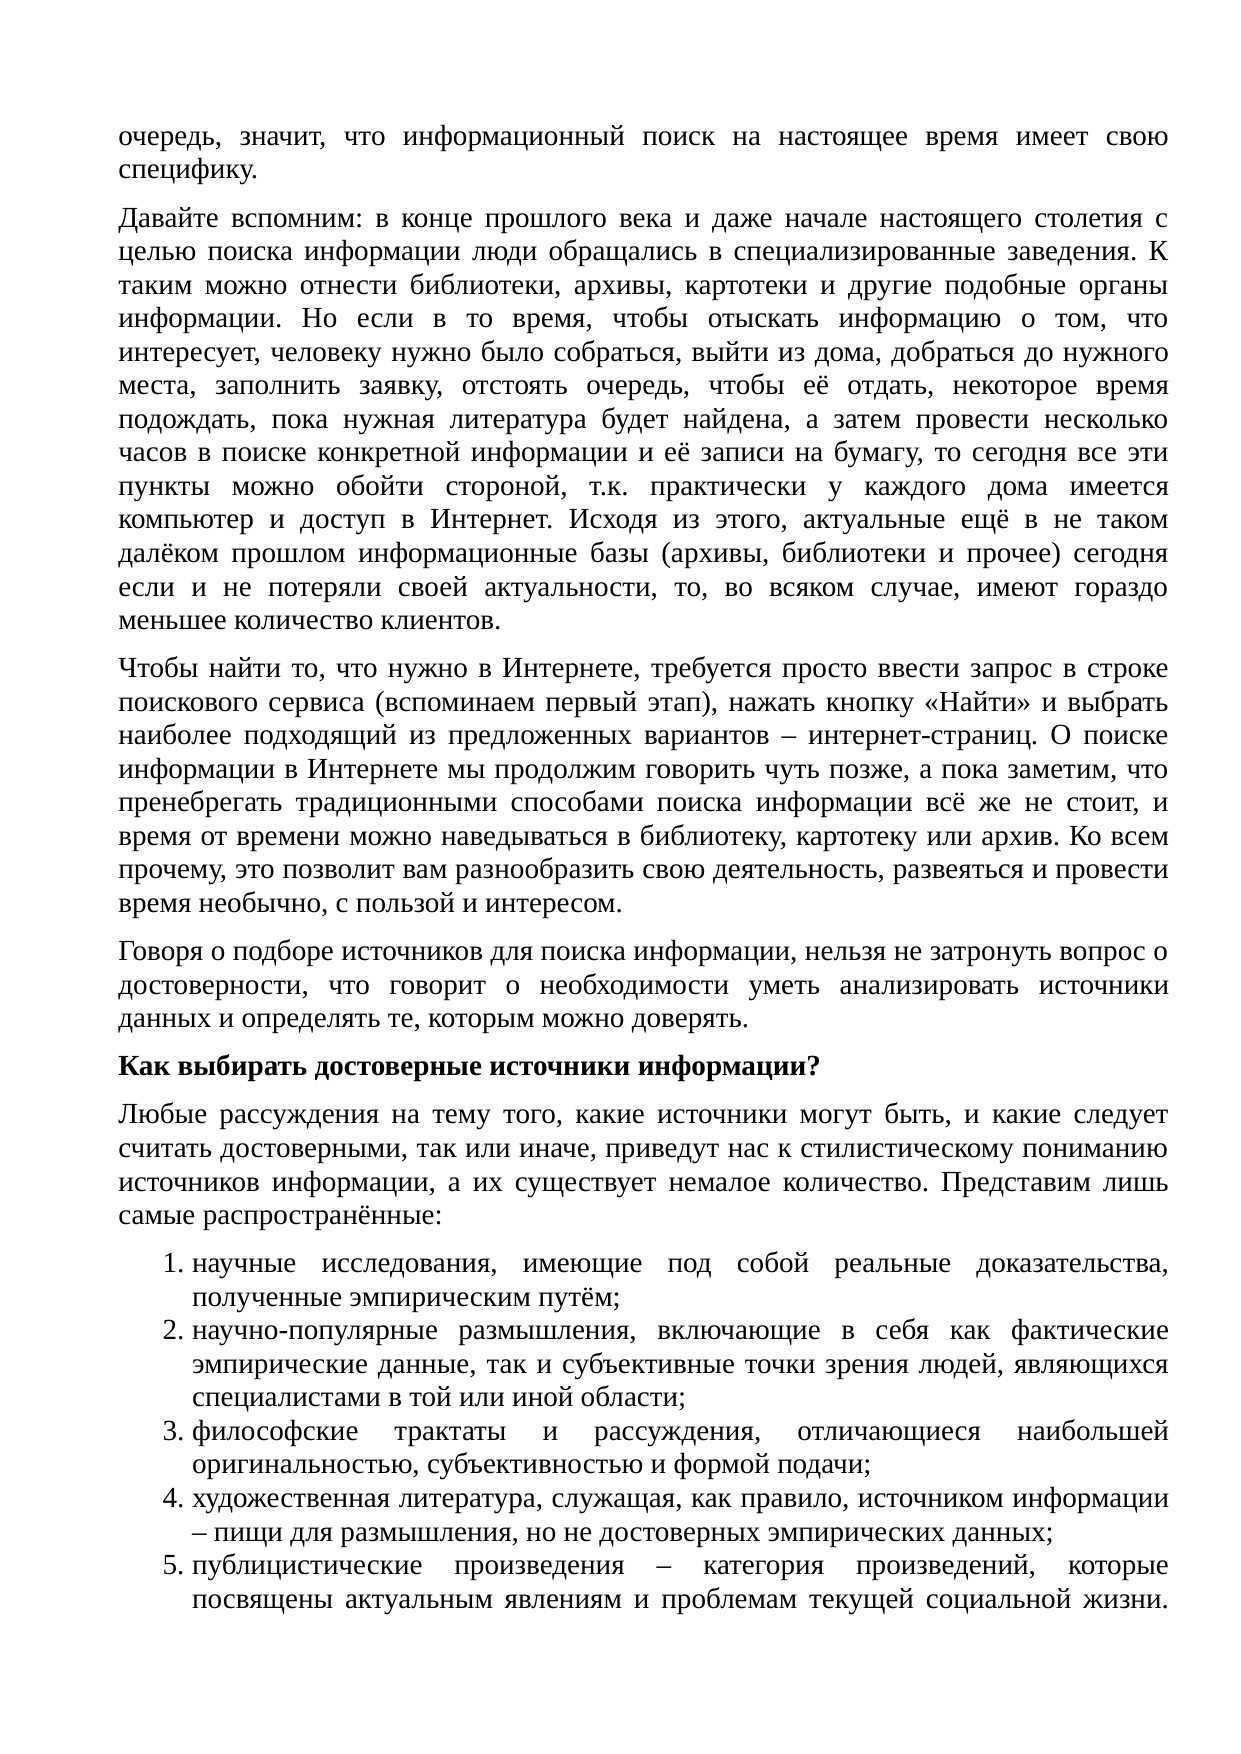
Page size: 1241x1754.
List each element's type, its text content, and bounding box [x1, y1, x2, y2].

text Говоря о подборе источников для поиска информации, нельзя не затронуть вопрос о достоверности, что говорит о необходимости уметь анализировать источники данных и определять те, которым можно доверять. [118, 933, 1170, 1034]
list публицистические произведения – категория произведений, которые посвящены актуальным явлениям и проблемам текущей социальной жизни. [162, 1547, 1170, 1614]
text очередь, значит, что информационный поиск на настоящее время имеет свою специфику. [118, 118, 1170, 185]
text Чтобы найти то, что нужно в Интернете, требуется просто ввести запрос в строке поискового сервиса (вспоминаем первый этап), нажать кнопку «Найти» и выбрать наиболее подходящий из предложенных вариантов – интернет-страниц. О поиске информации в Интернете мы продолжим говорить чуть позже, а пока заметим, что пренебрегать традиционными способами поиска информации всё же не стоит, и время от времени можно наведываться в библиотеку, картотеку или архив. Ко всем прочему, это позволит вам разнообразить свою деятельность, развеяться и провести время необычно, с пользой и интересом. [118, 650, 1170, 919]
text Давайте вспомним: в конце прошлого века и даже начале настоящего столетия с целью поиска информации люди обращались в специализированные заведения. К таким можно отнести библиотеки, архивы, картотеки и другие подобные органы информации. Но если в то время, чтобы отыскать информацию о том, что интересует, человеку нужно было собраться, выйти из дома, добраться до нужного места, заполнить заявку, отстоять очередь, чтобы её отдать, некоторое время подождать, пока нужная литература будет найдена, а затем провести несколько часов в поиске конкретной информации и её записи на бумагу, то сегодня все эти пункты можно обойти стороной, т.к. практически у каждого дома имеется компьютер и доступ в Интернет. Исходя из этого, актуальные ещё в не таком далёком прошлом информационные базы (архивы, библиотеки и прочее) сегодня если и не потеряли своей актуальности, то, во всяком случае, имеют гораздо меньшее количество клиентов. [118, 200, 1170, 636]
list философские трактаты и рассуждения, отличающиеся наибольшей оригинальностью, субъективностью и формой подачи; [162, 1413, 1170, 1480]
text Любые рассуждения на тему того, какие источники могут быть, и какие следует считать достоверными, так или иначе, приведут нас к стилистическому пониманию источников информации, а их существует немалое количество. Представим лишь самые распространённые: [118, 1097, 1170, 1231]
list научные исследования, имеющие под собой реальные доказательства, полученные эмпирическим путём; [162, 1245, 1170, 1312]
list научно-популярные размышления, включающие в себя как фактические эмпирические данные, так и субъективные точки зрения людей, являющихся специалистами в той или иной области; [162, 1312, 1170, 1413]
text Как выбирать достоверные источники информации? [118, 1048, 1170, 1082]
list художественная литература, служащая, как правило, источником информации – пищи для размышления, но не достоверных эмпирических данных; [162, 1480, 1170, 1547]
